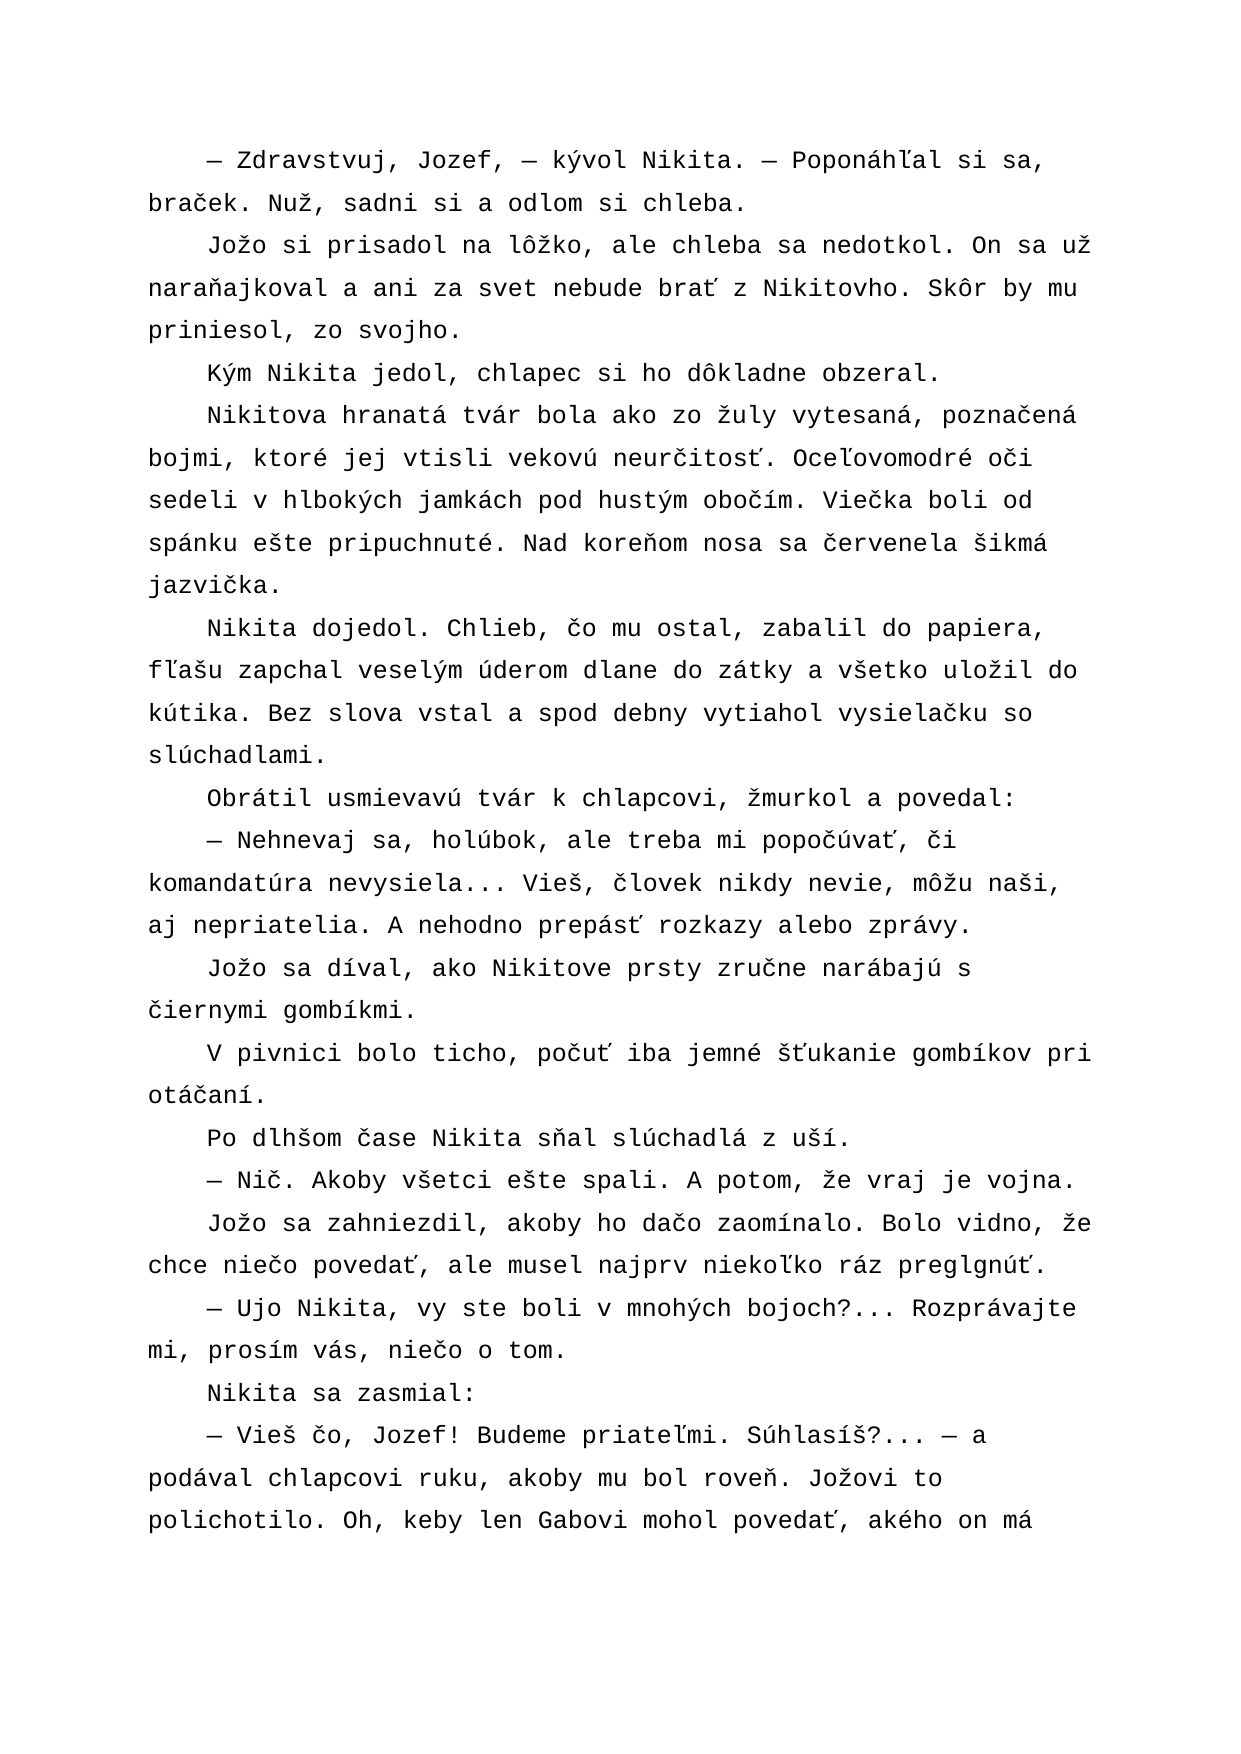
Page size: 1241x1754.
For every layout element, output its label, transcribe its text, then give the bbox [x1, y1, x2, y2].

text — Zdravstvuj, Jozef, — kývol Nikita. — Poponáhľal si sa, braček. Nuž, sadni si a odlom si chleba. [148, 148, 1093, 218]
text Jožo sa díval, ako Nikitove prsty zručne narábajú s čiernymi gombíkmi. [148, 955, 1093, 1026]
text Jožo sa zahniezdil, akoby ho dačo zaomínalo. Bolo vidno, že chce niečo povedať, ale musel najprv niekoľko ráz preglgnúť. [148, 1210, 1093, 1281]
text — Nič. Akoby všetci ešte spali. A potom, že vraj je vojna. [148, 1168, 1093, 1196]
text Obrátil usmievavú tvár k chlapcovi, žmurkol a povedal: [148, 785, 1093, 813]
text Nikitova hranatá tvár bola ako zo žuly vytesaná, poznačená bojmi, ktoré jej vtisli vekovú neurčitosť. Oceľovomodré oči sedeli v hlbokých jamkách pod hustým obočím. Viečka boli od spánku ešte pripuchnuté. Nad koreňom nosa sa červenela šikmá jazvička. [148, 403, 1093, 601]
text — Vieš čo, Jozef! Budeme priateľmi. Súhlasíš?... — a podával chlapcovi ruku, akoby mu bol roveň. Jožovi to polichotilo. Oh, keby len Gabovi mohol povedať, akého on má [148, 1423, 1093, 1536]
text — Nehnevaj sa, holúbok, ale treba mi popočúvať, či komandatúra nevysiela... Vieš, človek nikdy nevie, môžu naši, aj nepriatelia. A nehodno prepásť rozkazy alebo zprávy. [148, 828, 1093, 941]
text Nikita sa zasmial: [148, 1380, 1093, 1408]
text Nikita dojedol. Chlieb, čo mu ostal, zabalil do papiera, fľašu zapchal veselým úderom dlane do zátky a všetko uložil do kútika. Bez slova vstal a spod debny vytiahol vysielačku so slúchadlami. [148, 615, 1093, 771]
text Po dlhšom čase Nikita sňal slúchadlá z uší. [148, 1125, 1093, 1153]
text Jožo si prisadol na lôžko, ale chleba sa nedotkol. On sa už naraňajkoval a ani za svet nebude brať z Nikitovho. Skôr by mu priniesol, zo svojho. [148, 233, 1093, 346]
text V pivnici bolo ticho, počuť iba jemné šťukanie gombíkov pri otáčaní. [148, 1040, 1093, 1111]
text Kým Nikita jedol, chlapec si ho dôkladne obzeral. [148, 360, 1093, 388]
text — Ujo Nikita, vy ste boli v mnohých bojoch?... Rozprávajte mi, prosím vás, niečo o tom. [148, 1295, 1093, 1366]
